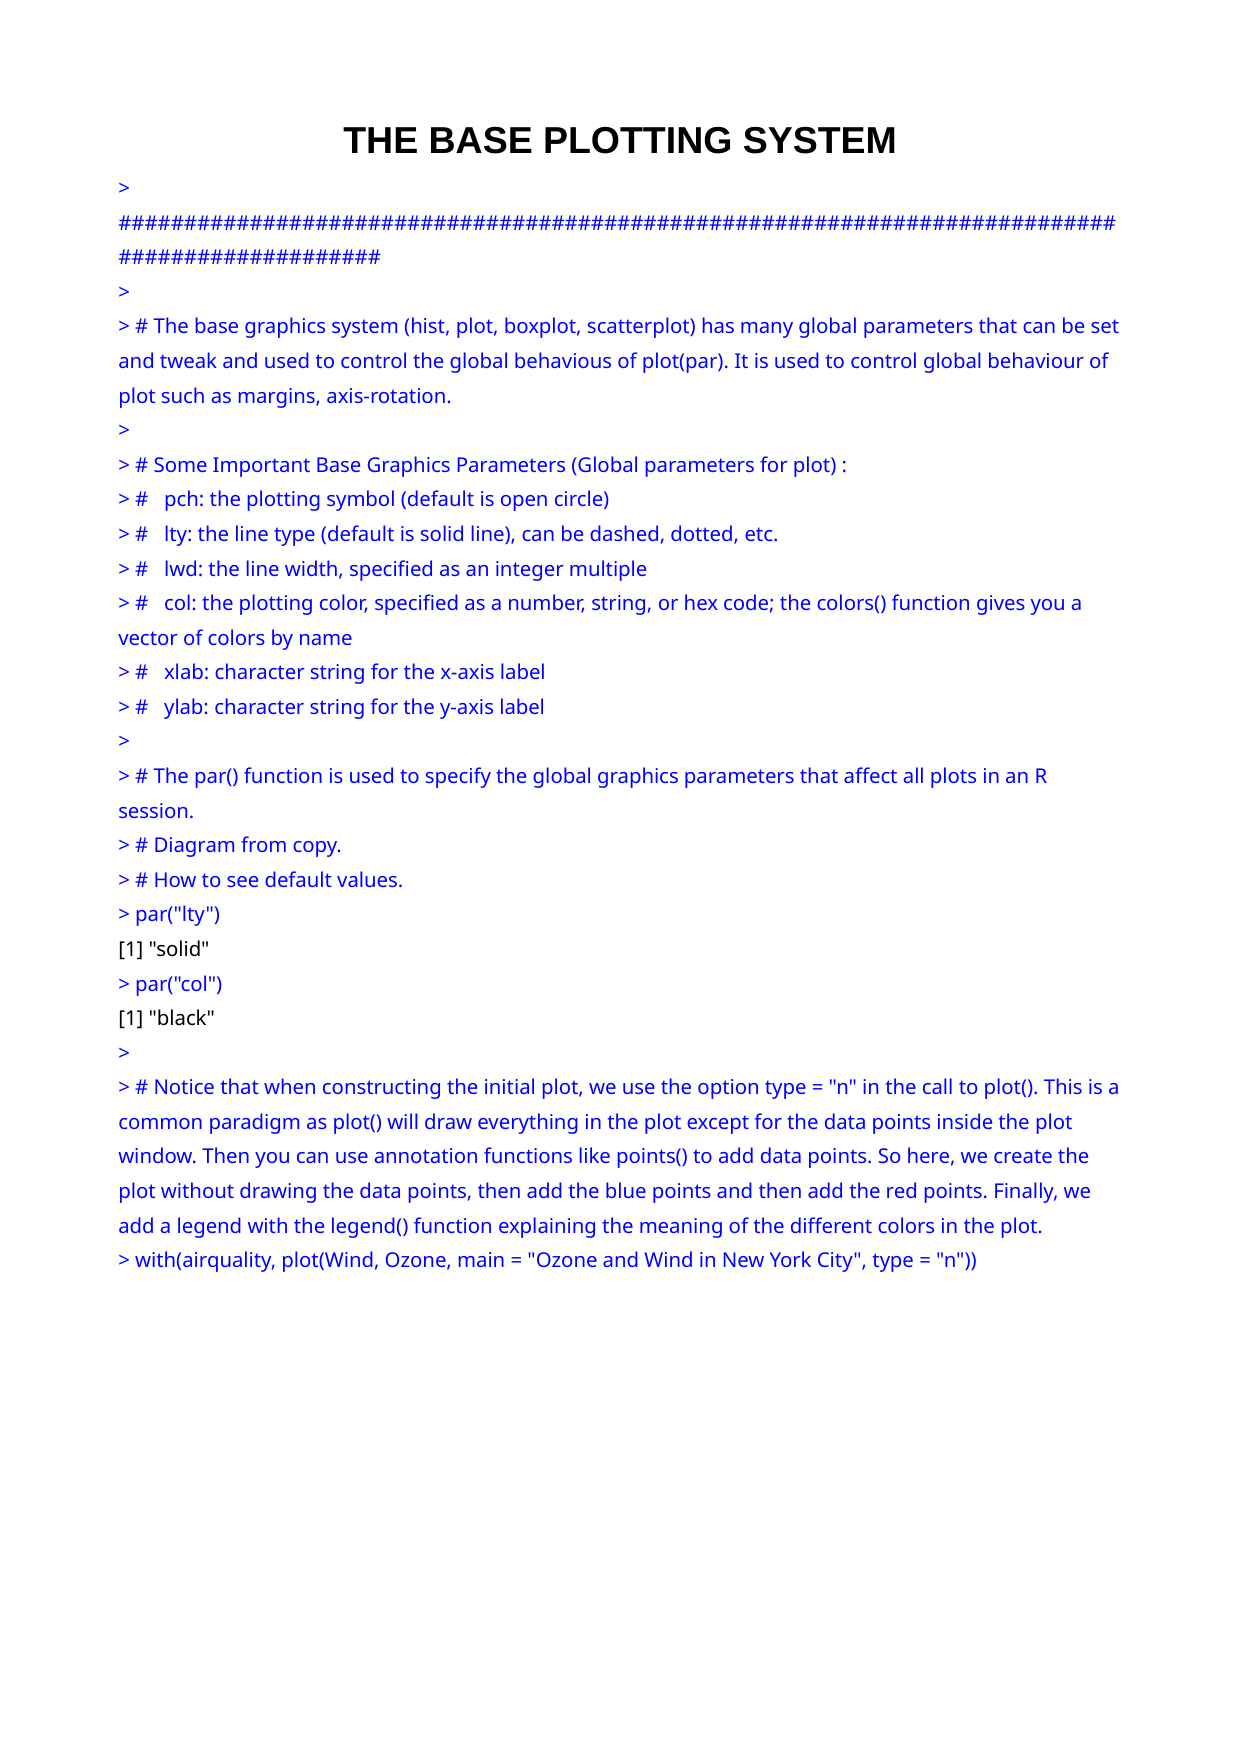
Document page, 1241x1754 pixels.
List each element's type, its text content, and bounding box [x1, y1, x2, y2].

text > [118, 727, 1122, 755]
text > # pch: the plotting symbol (default is open circle) [118, 485, 1122, 513]
text > # The base graphics system (hist, plot, boxplot, scatterplot) has many global parameters that can be set and tweak and used to control the global behavious of plot(par). It is used to control global behaviour of plot such as margins, axis-rotation. [118, 312, 1122, 409]
text > par("lty") [118, 900, 1122, 928]
title THE BASE PLOTTING SYSTEM [118, 118, 1122, 161]
text > [118, 416, 1122, 443]
text > with(airquality, plot(Wind, Ozone, main = "Ozone and Wind in New York City", type = "n")) [118, 1246, 1122, 1273]
text > # How to see default values. [118, 865, 1122, 893]
text > par("col") [118, 969, 1122, 997]
text > # ylab: character string for the y-axis label [118, 692, 1122, 720]
text [1] "solid" [118, 934, 1122, 962]
text > # The par() function is used to specify the global graphics parameters that affect all plots in an R session. [118, 762, 1122, 824]
text > # Diagram from copy. [118, 831, 1122, 858]
text > # lty: the line type (default is solid line), can be dashed, dotted, etc. [118, 519, 1122, 547]
text > # col: the plotting color, specified as a number, string, or hex code; the colors() function gives you a vector of colors by name [118, 589, 1122, 651]
text > # xlab: character string for the x-axis label [118, 658, 1122, 686]
text > # lwd: the line width, specified as an integer multiple [118, 554, 1122, 582]
text [1] "black" [118, 1004, 1122, 1031]
text > ################################################################################################ [118, 174, 1122, 271]
text > [118, 277, 1122, 305]
text > # Some Important Base Graphics Parameters (Global parameters for plot) : [118, 450, 1122, 478]
text > # Notice that when constructing the initial plot, we use the option type = "n" in the call to plot(). This is a common paradigm as plot() will draw everything in the plot except for the data points inside the plot window. Then you can use annotation functions like points() to add data points. So here, we create the plot without drawing the data points, then add the blue points and then add the red points. Finally, we add a legend with the legend() function explaining the meaning of the different colors in the plot. [118, 1073, 1122, 1239]
text > [118, 1038, 1122, 1066]
